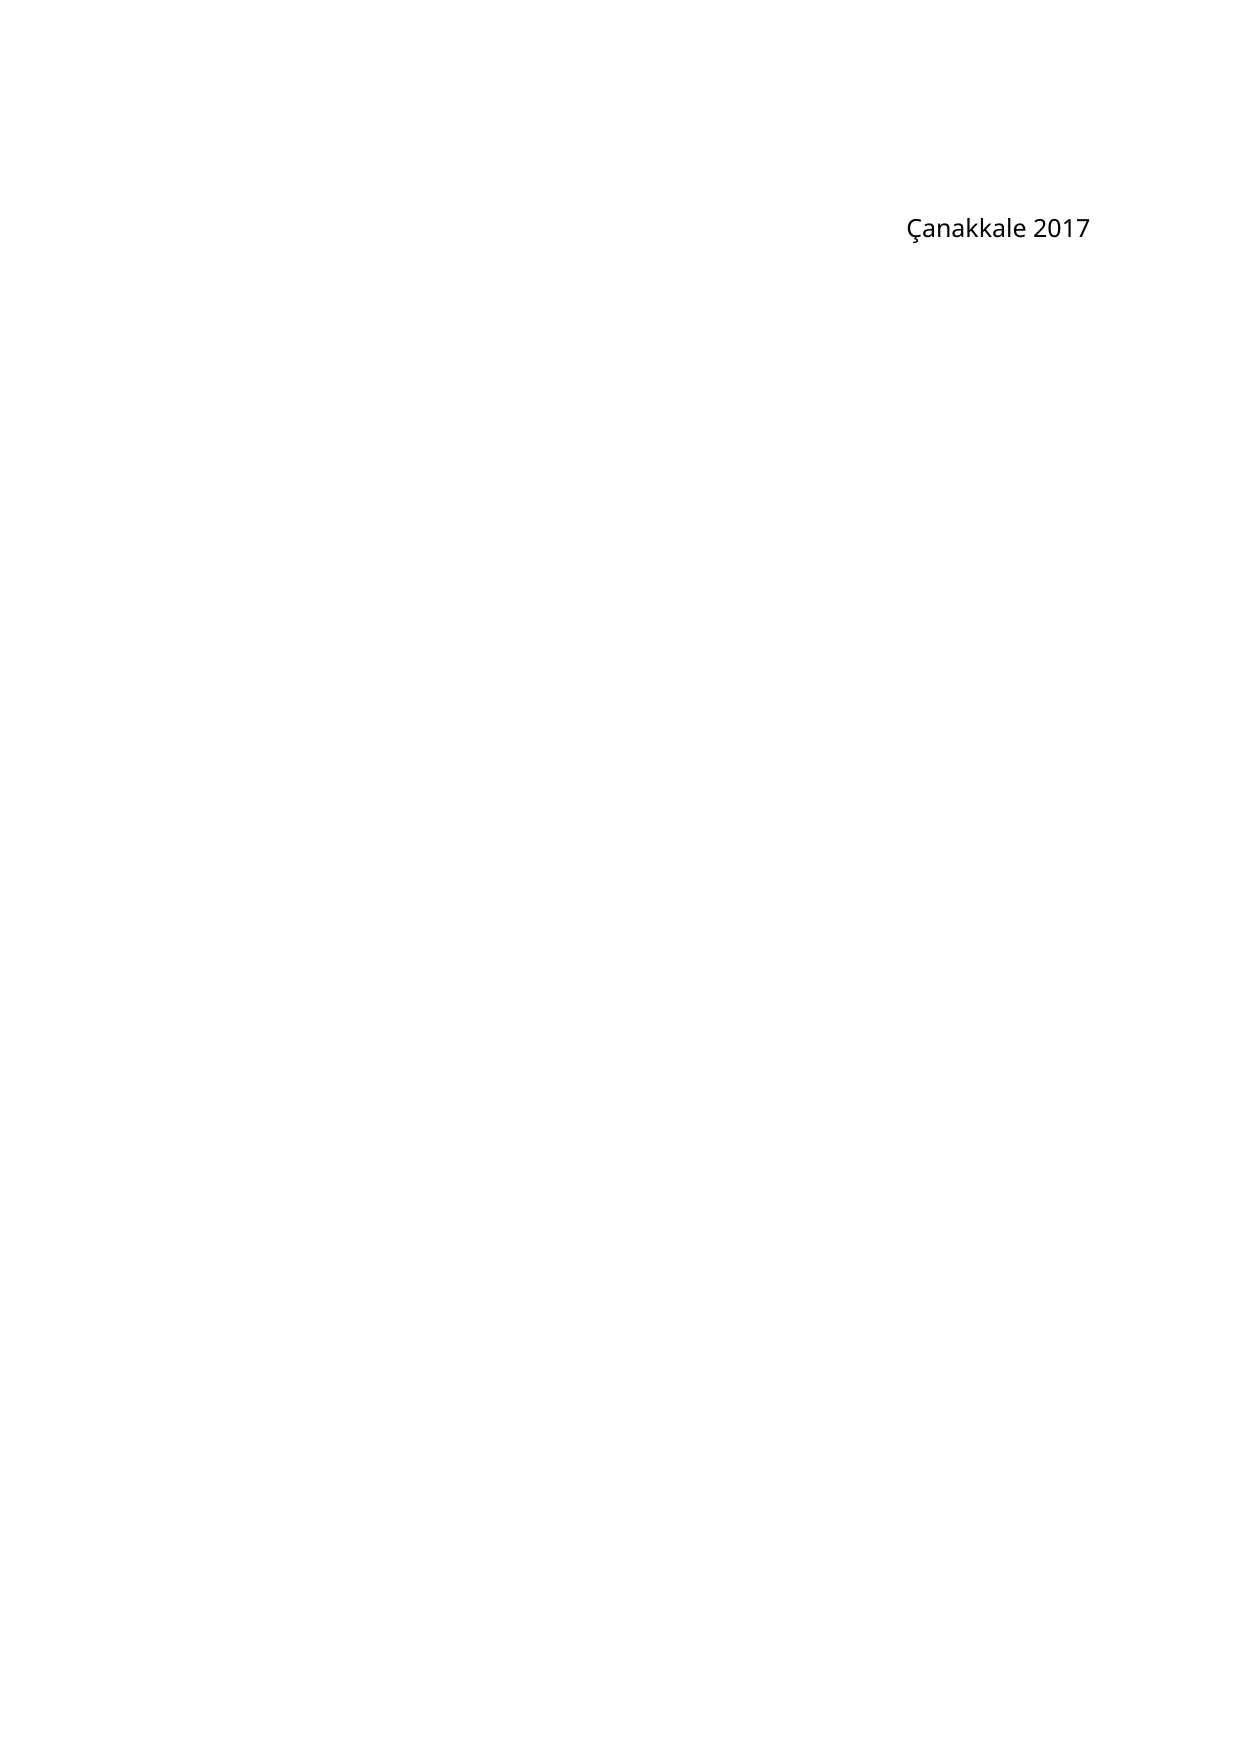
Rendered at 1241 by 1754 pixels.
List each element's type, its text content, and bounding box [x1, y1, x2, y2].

text Çanakkale 2017 [150, 210, 1090, 244]
